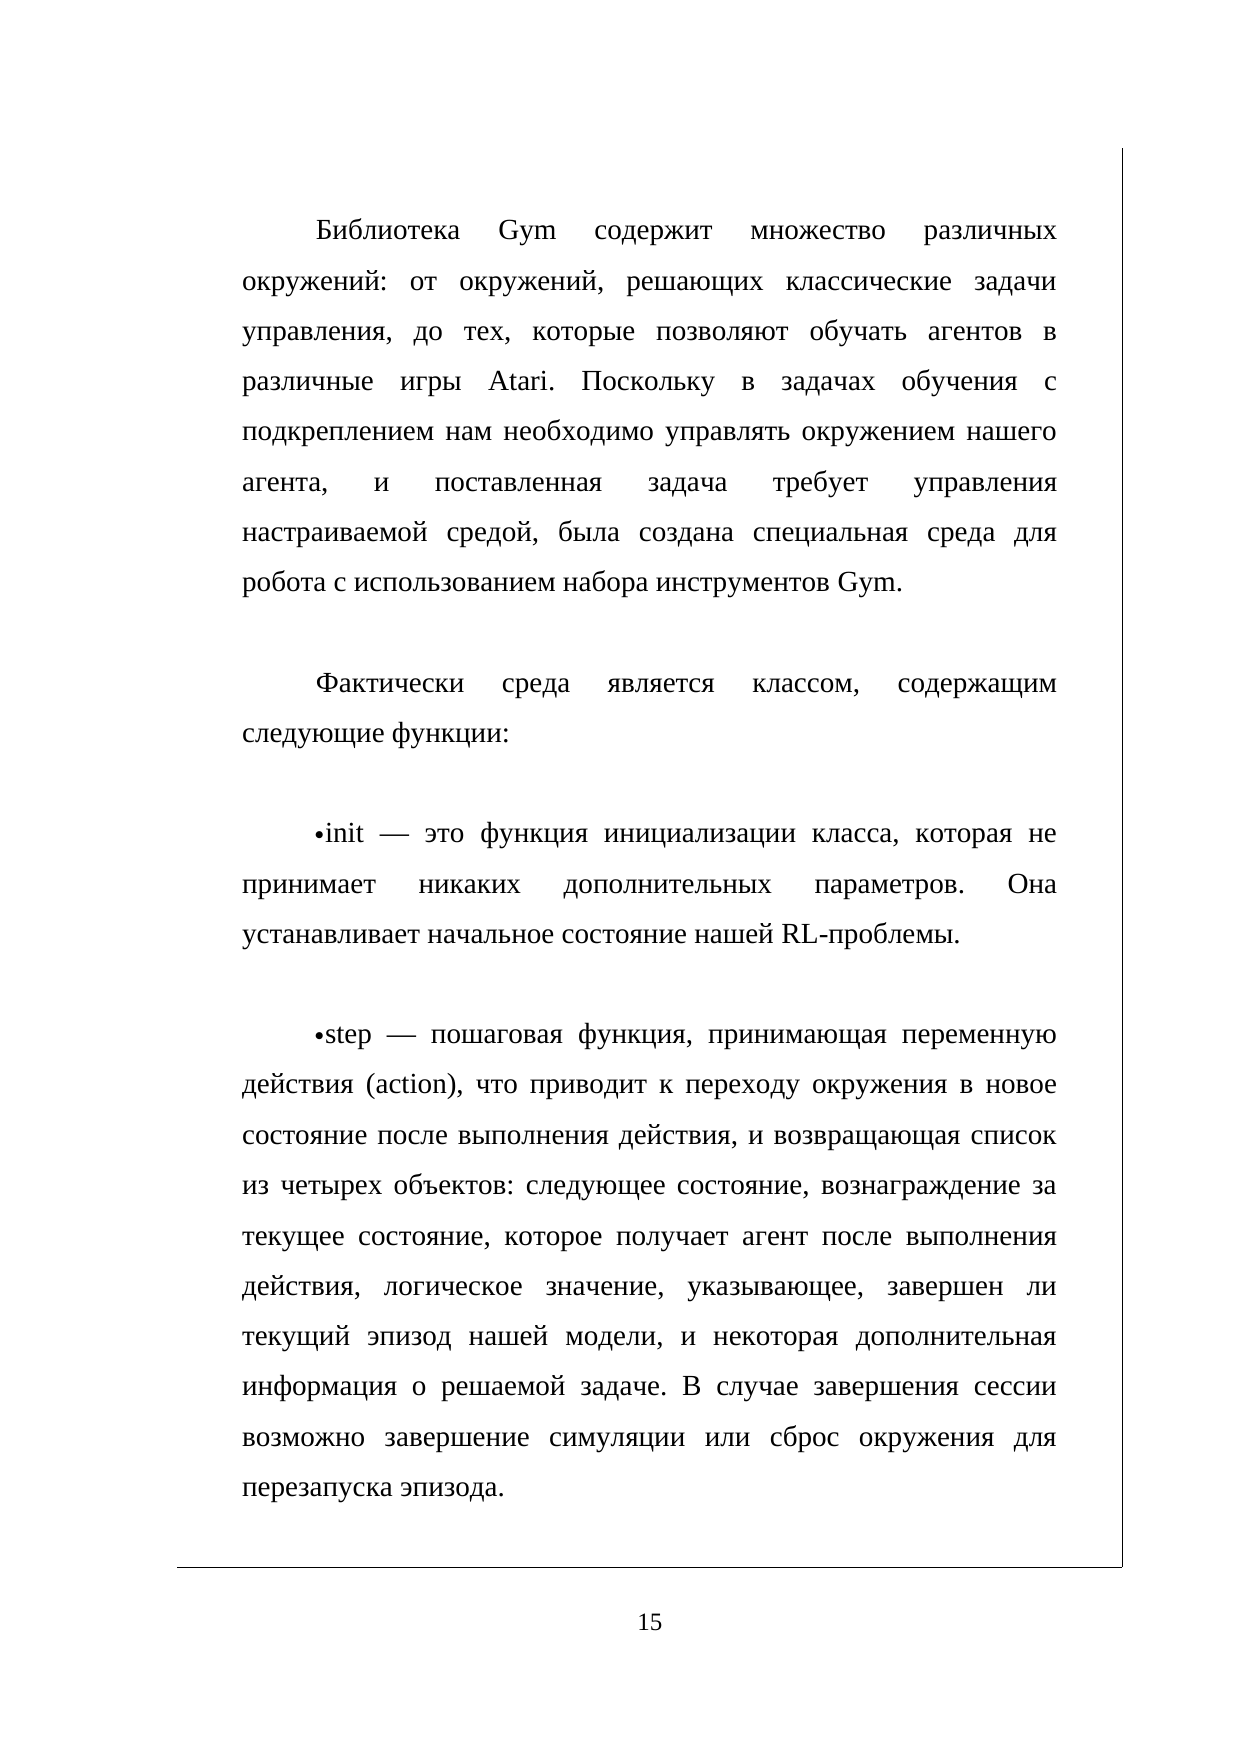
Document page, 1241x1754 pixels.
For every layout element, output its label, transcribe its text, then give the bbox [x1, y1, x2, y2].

list step — пошаговая функция, принимающая переменную действия (action), что приводит к переходу окружения в новое состояние после выполнения действия, и возвращающая список из четырех объектов: следующее состояние, вознаграждение за текущее состояние, которое получает агент после выполнения действия, логическое значение, указывающее, завершен ли текущий эпизод нашей модели, и некоторая дополнительная информация о решаемой задаче. В случае завершения сессии возможно завершение симуляции или сброс окружения для перезапуска эпизода. [177, 952, 1122, 1567]
list init — это функция инициализации класса, которая не принимает никаких дополнительных параметров. Она устанавливает начальное состояние нашей RL-проблемы. [177, 751, 1122, 949]
text Библиотека Gym содержит множество различных окружений: от окружений, решающих классические задачи управления, до тех, которые позволяют обучать агентов в различные игры Atari. Поскольку в задачах обучения с подкреплением нам необходимо управлять окружением нашего агента, и поставленная задача требует управления настраиваемой средой, была создана специальная среда для робота с использованием набора инструментов Gym. [177, 148, 1122, 598]
text Фактически среда является классом, содержащим следующие функции: [177, 600, 1122, 749]
